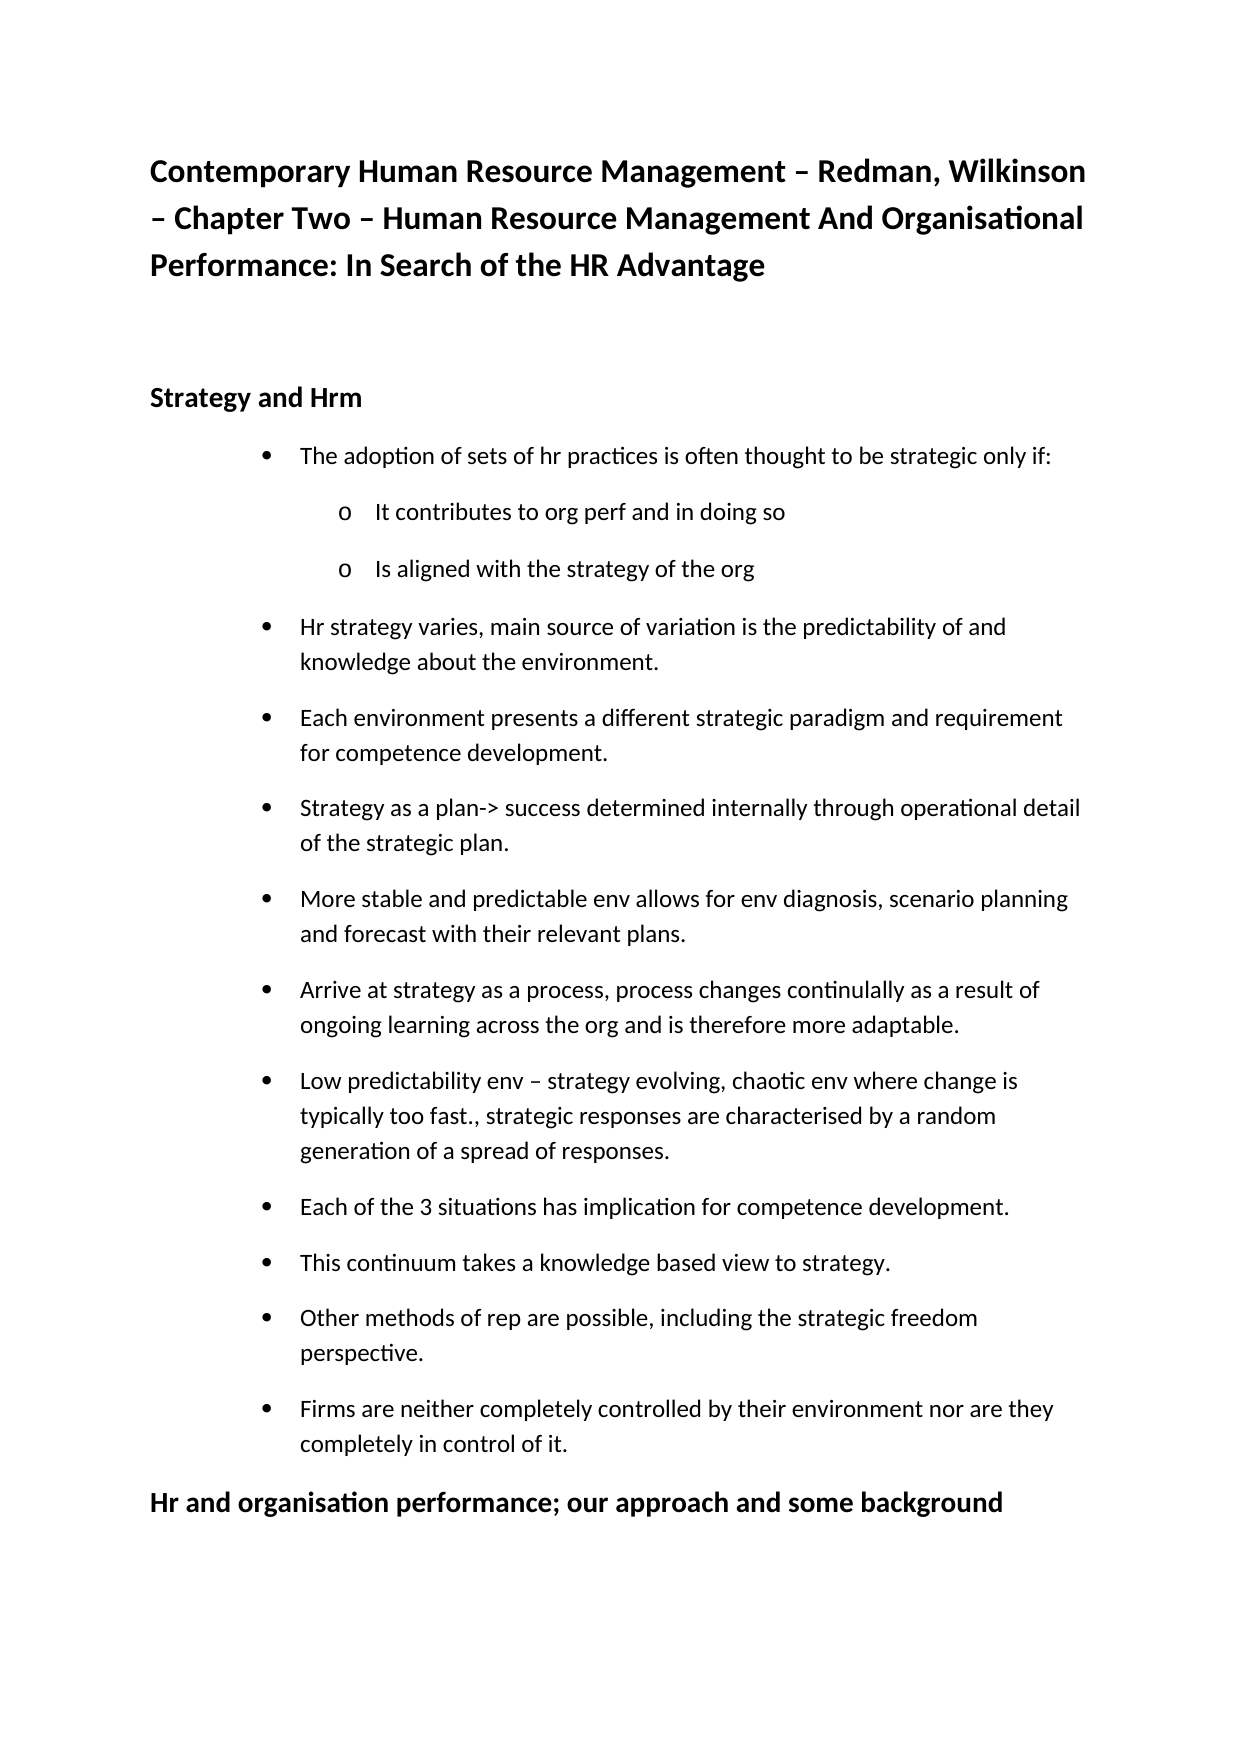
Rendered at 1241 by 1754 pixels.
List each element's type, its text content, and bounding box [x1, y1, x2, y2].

list Strategy as a plan-> success determined internally through operational detail of the strategic plan. [262, 793, 1090, 858]
text Hr and organisation performance; our approach and some background [150, 1484, 1090, 1520]
list Each of the 3 situations has implication for competence development. [262, 1191, 1090, 1221]
list Each environment presents a different strategic paradigm and requirement for competence development. [262, 702, 1090, 767]
list Is aligned with the strategy of the org [337, 554, 1090, 585]
text Contemporary Human Resource Management – Redman, Wilkinson – Chapter Two – Human Resource Management And Organisational Performance: In Search of the HR Advantage [150, 150, 1090, 284]
list Low predictability env – strategy evolving, chaotic env where change is typically too fast., strategic responses are characterised by a random generation of a spread of responses. [262, 1065, 1090, 1166]
list Firms are neither completely controlled by their environment nor are they completely in control of it. [262, 1393, 1090, 1459]
list This continuum takes a knowledge based view to strategy. [262, 1247, 1090, 1277]
list Other methods of rep are possible, including the strategic freedom perspective. [262, 1303, 1090, 1368]
list More stable and predictable env allows for env diagnosis, scenario planning and forecast with their relevant plans. [262, 883, 1090, 949]
list Arrive at strategy as a process, process changes continulally as a result of ongoing learning across the org and is therefore more adaptable. [262, 974, 1090, 1040]
list Hr strategy varies, main source of variation is the predictability of and knowledge about the environment. [262, 611, 1090, 676]
list It contributes to org perf and in doing so [337, 496, 1090, 528]
list The adoption of sets of hr practices is often thought to be strategic only if: [262, 441, 1090, 471]
text Strategy and Hrm [150, 379, 1090, 414]
